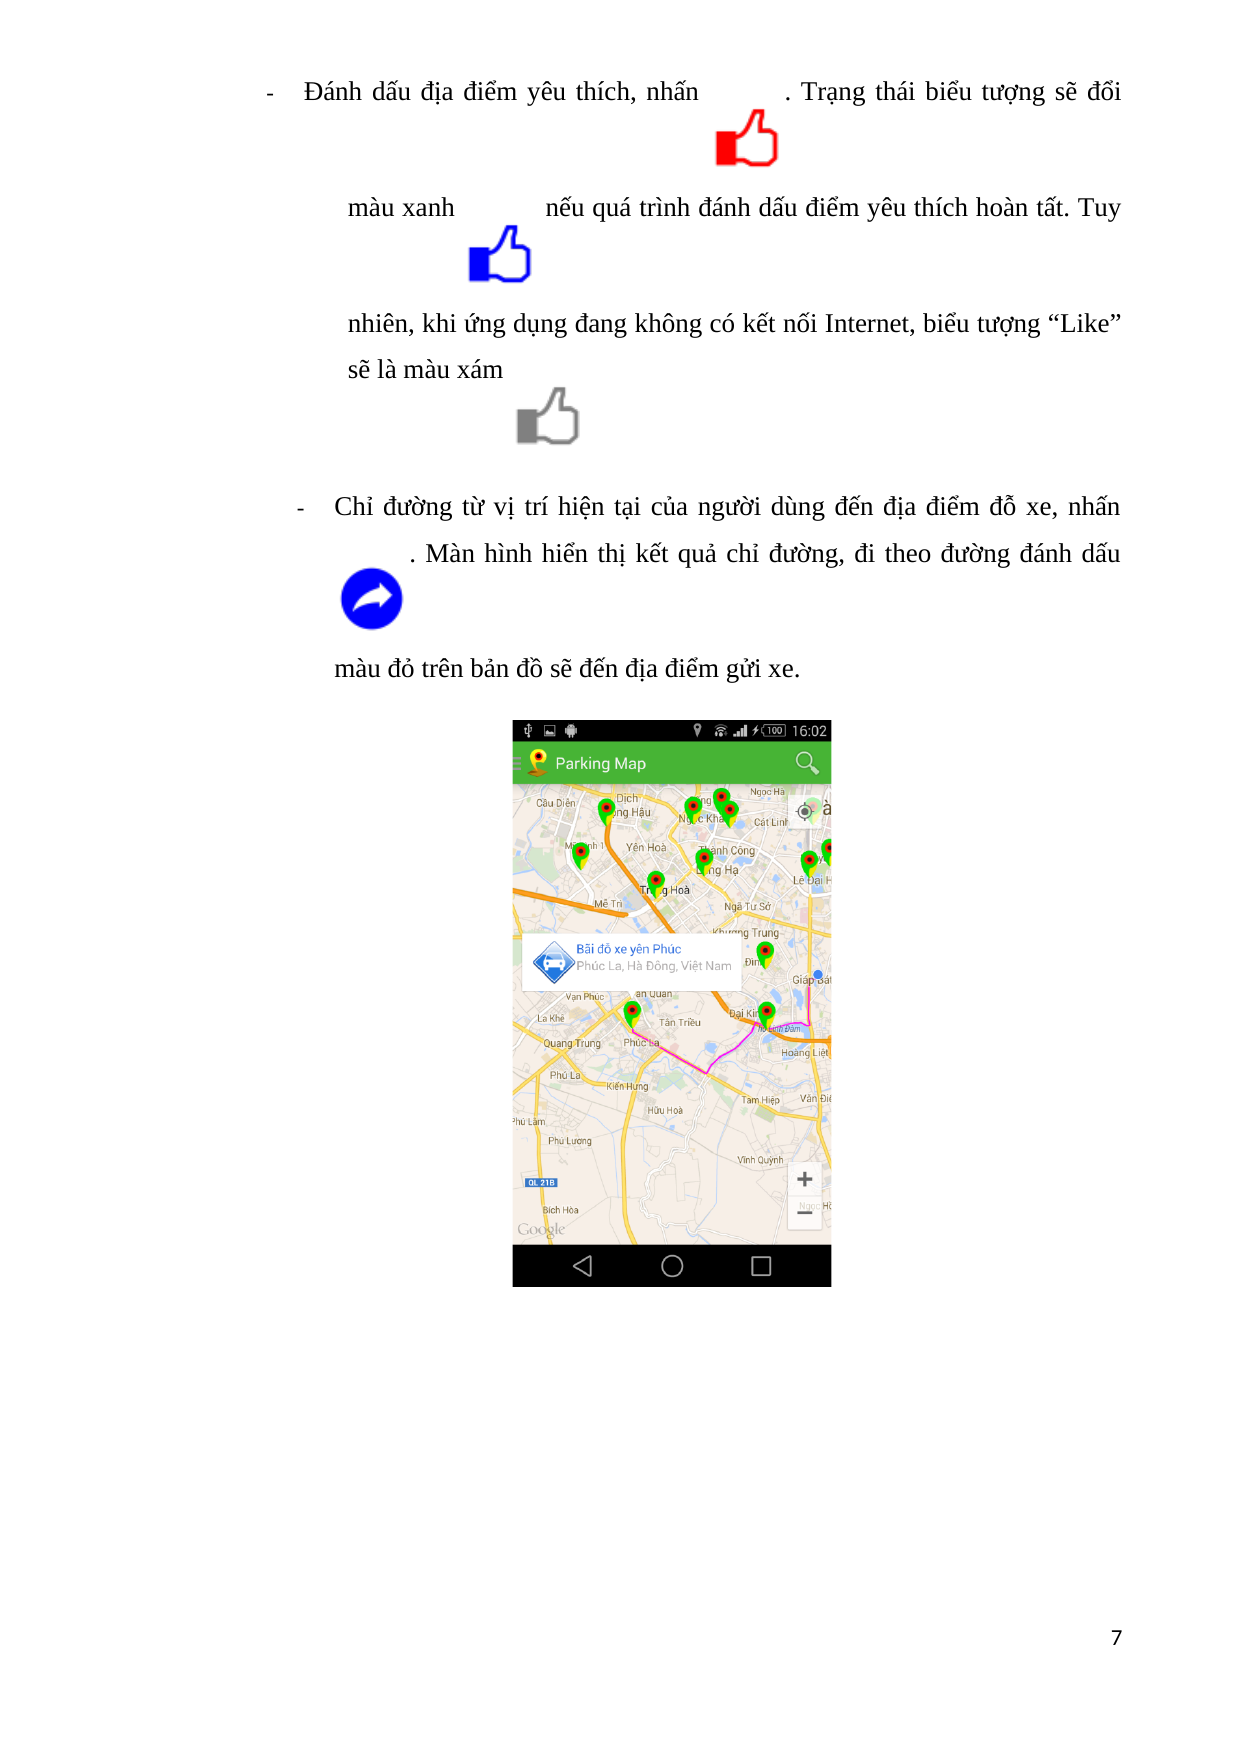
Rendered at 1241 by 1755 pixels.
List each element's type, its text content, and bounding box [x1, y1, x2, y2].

list Chỉ đường từ vị trí hiện tại của người dùng đến địa điểm đỗ xe, nhấn . Màn hình hiển thị kết quả chỉ đường, đi theo đường đánh dấu màu đỏ trên bản đồ sẽ đến địa điểm gửi xe. [297, 490, 1122, 684]
list Đánh dấu địa điểm yêu thích, nhấn . Trạng thái biểu tượng sẽ đổi màu xanh nếu quá trình đánh dấu điểm yêu thích hoàn tất. Tuy nhiên, khi ứng dụng đang không có kết nối Internet, biểu tượng “Like” sẽ là màu xám [266, 75, 1122, 454]
